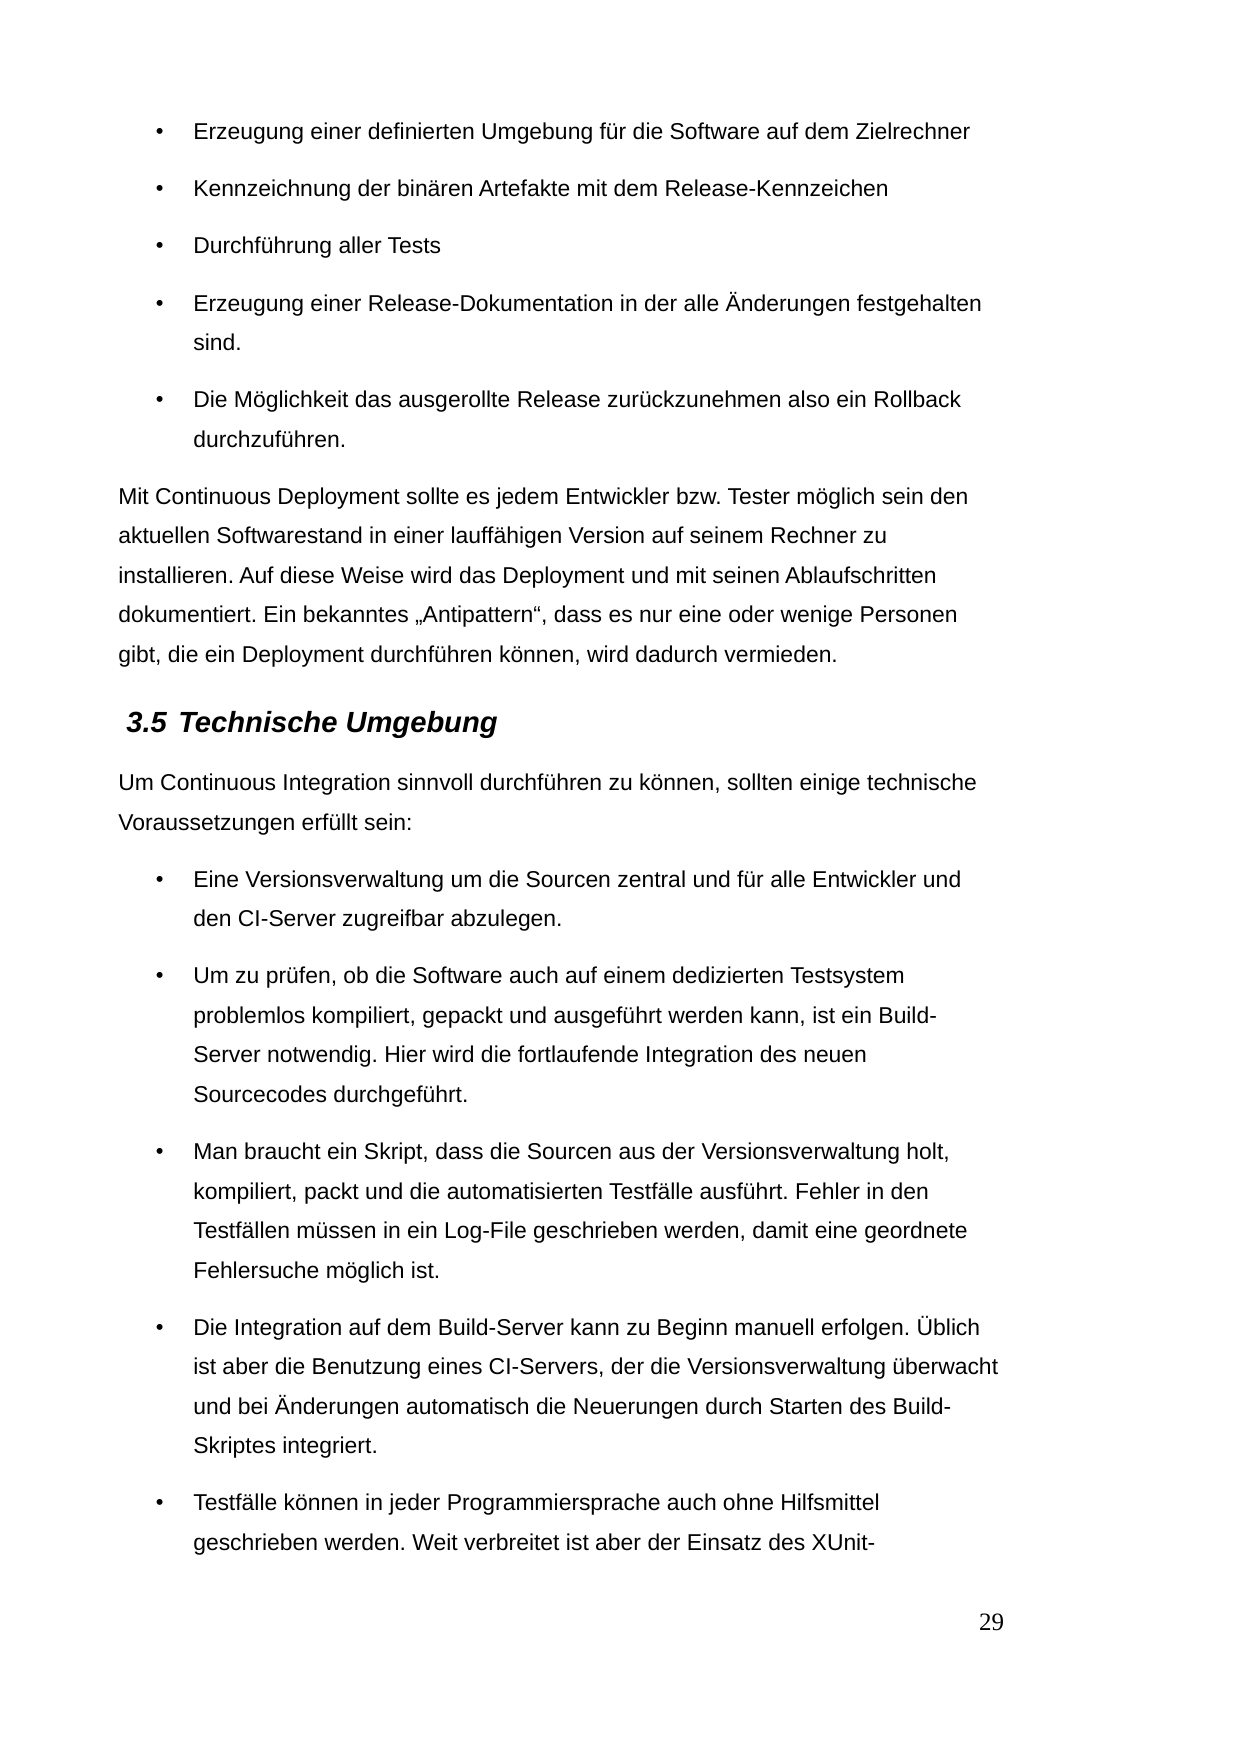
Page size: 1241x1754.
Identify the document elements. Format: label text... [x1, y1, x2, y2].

list Eine Versionsverwaltung um die Sourcen zentral und für alle Entwickler und den CI-Server zugreifbar abzulegen. [156, 866, 1004, 932]
list Erzeugung einer definierten Umgebung für die Software auf dem Zielrechner [156, 118, 1004, 144]
text Um Continuous Integration sinnvoll durchführen zu können, sollten einige technische Voraussetzungen erfüllt sein: [118, 769, 1004, 835]
list Die Integration auf dem Build-Server kann zu Beginn manuell erfolgen. Üblich ist aber die Benutzung eines CI-Servers, der die Versionsverwaltung überwacht und bei Änderungen automatisch die Neuerungen durch Starten des Build-Skriptes integriert. [156, 1314, 1004, 1458]
text Mit Continuous Deployment sollte es jedem Entwickler bzw. Tester möglich sein den aktuellen Softwarestand in einer lauffähigen Version auf seinem Rechner zu installieren. Auf diese Weise wird das Deployment und mit seinen Ablaufschritten dokumentiert. Ein bekanntes „Antipattern“, dass es nur eine oder wenige Personen gibt, die ein Deployment durchführen können, wird dadurch vermieden. [118, 483, 1004, 667]
list Durchführung aller Tests [156, 232, 1004, 259]
list Man braucht ein Skript, dass die Sourcen aus der Versionsverwaltung holt, kompiliert, packt und die automatisierten Testfälle ausführt. Fehler in den Testfällen müssen in ein Log-File geschrieben werden, damit eine geordnete Fehlersuche möglich ist. [156, 1138, 1004, 1283]
list Testfälle können in jeder Programmiersprache auch ohne Hilfsmittel geschrieben werden. Weit verbreitet ist aber der Einsatz des XUnit- [156, 1489, 1004, 1555]
list Kennzeichnung der binären Artefakte mit dem Release-Kennzeichen [156, 175, 1004, 202]
subtitle Technische Umgebung [118, 705, 1004, 739]
list Erzeugung einer Release-Dokumentation in der alle Änderungen festgehalten sind. [156, 290, 1004, 356]
list Um zu prüfen, ob die Software auch auf einem dedizierten Testsystem problemlos kompiliert, gepackt und ausgeführt werden kann, ist ein Build-Server notwendig. Hier wird die fortlaufende Integration des neuen Sourcecodes durchgeführt. [156, 962, 1004, 1107]
list Die Möglichkeit das ausgerollte Release zurückzunehmen also ein Rollback durchzuführen. [156, 386, 1004, 452]
